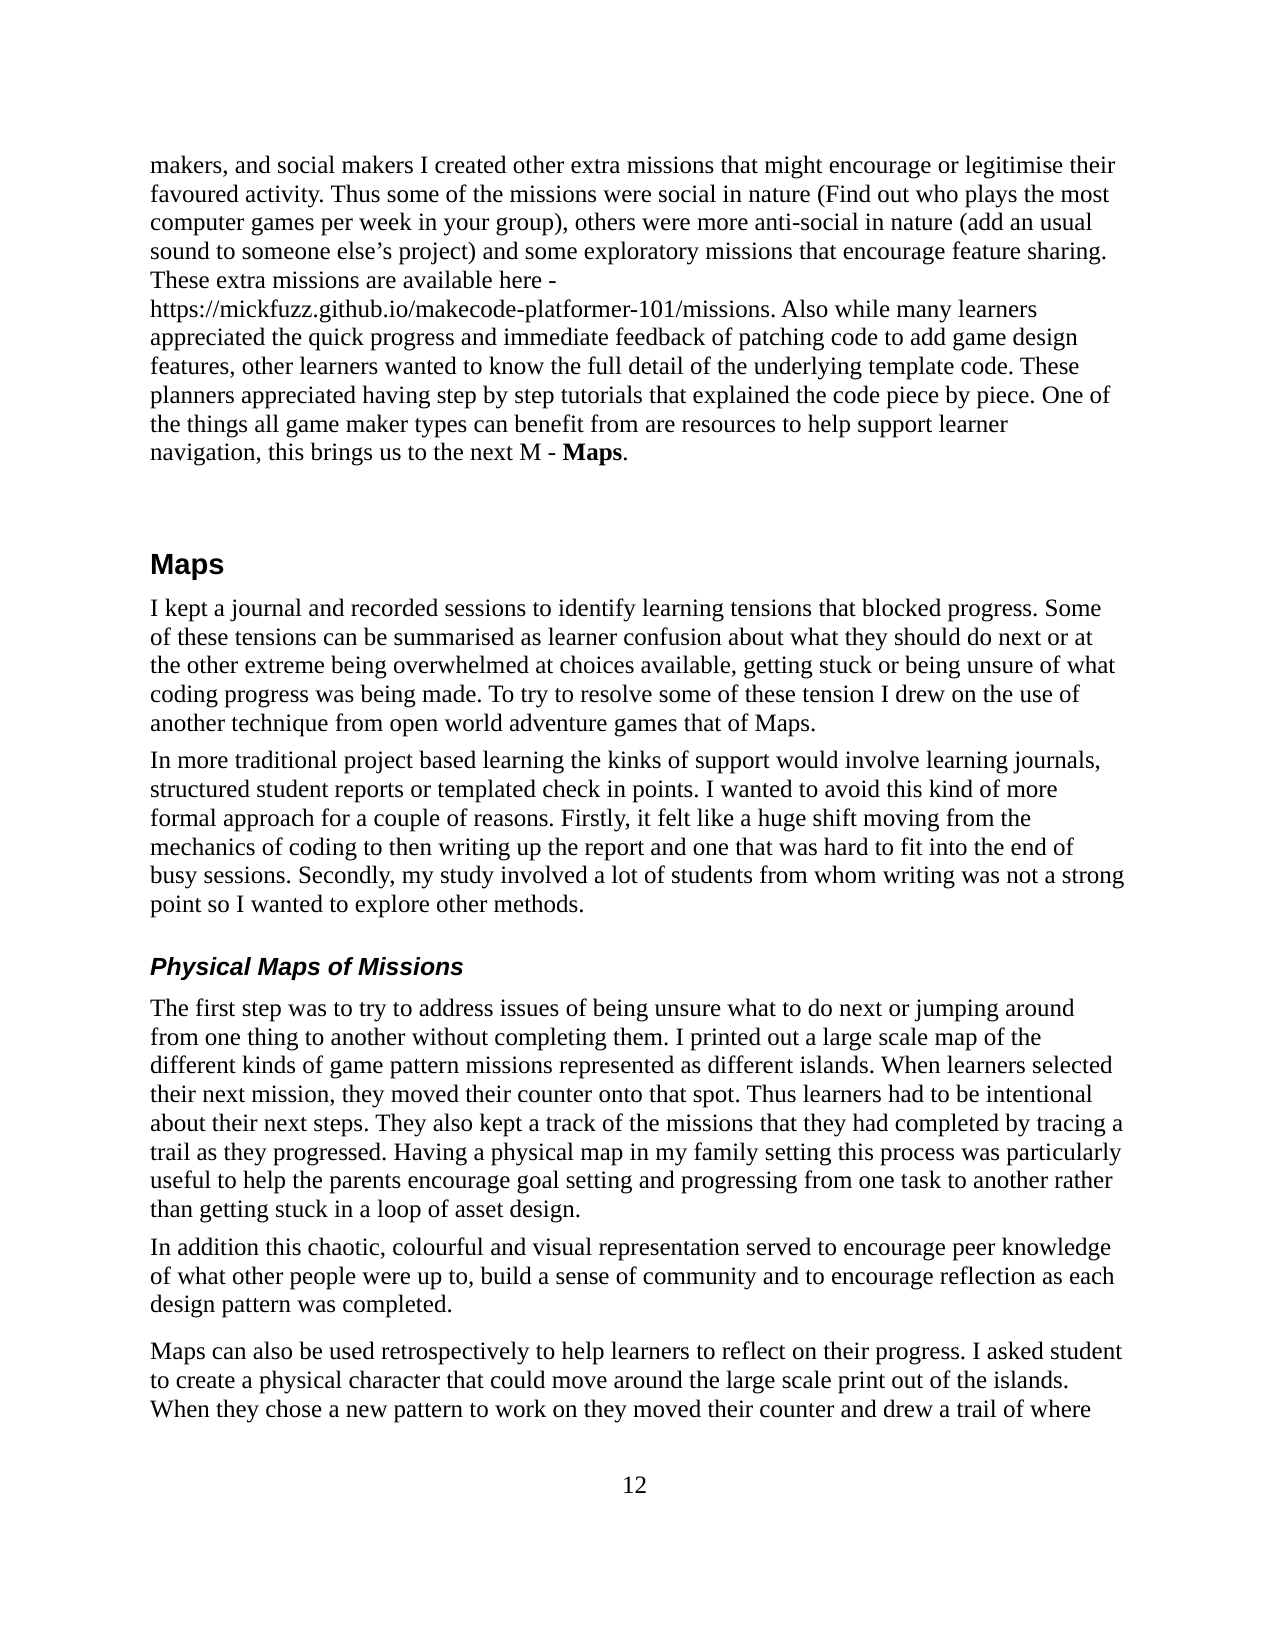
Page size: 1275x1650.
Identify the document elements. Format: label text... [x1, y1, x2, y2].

text makers, and social makers I created other extra missions that might encourage or legitimise their favoured activity. Thus some of the missions were social in nature (Find out who plays the most computer games per week in your group), others were more anti-social in nature (add an usual sound to someone else’s project) and some exploratory missions that encourage feature sharing. These extra missions are available here - https://mickfuzz.github.io/makecode-platformer-101/missions. Also while many learners appreciated the quick progress and immediate feedback of patching code to add game design features, other learners wanted to know the full detail of the underlying template code. These planners appreciated having step by step tutorials that explained the code piece by piece. One of the things all game maker types can benefit from are resources to help support learner navigation, this brings us to the next M - Maps. [150, 150, 1125, 466]
text In more traditional project based learning the kinks of support would involve learning journals, structured student reports or templated check in points. I wanted to avoid this kind of more formal approach for a couple of reasons. Firstly, it felt like a huge shift moving from the mechanics of coding to then writing up the report and one that was hard to fit into the end of busy sessions. Secondly, my study involved a lot of students from whom writing was not a strong point so I wanted to explore other methods. [150, 746, 1125, 918]
text I kept a journal and recorded sessions to identify learning tensions that blocked progress. Some of these tensions can be summarised as learner confusion about what they should do next or at the other extreme being overwhelmed at choices available, getting stuck or being unsure of what coding progress was being made. To try to resolve some of these tension I drew on the use of another technique from open world adventure games that of Maps. [150, 593, 1125, 737]
subtitle Maps [150, 547, 1125, 580]
subtitle Physical Maps of Missions [150, 952, 1125, 981]
text The first step was to try to address issues of being unsure what to do next or jumping around from one thing to another without completing them. I printed out a large scale map of the different kinds of game pattern missions represented as different islands. When learners selected their next mission, they moved their counter onto that spot. Thus learners had to be intentional about their next steps. They also kept a track of the missions that they had completed by tracing a trail as they progressed. Having a physical map in my family setting this process was particularly useful to help the parents encourage goal setting and progressing from one task to another rather than getting stuck in a loop of asset design. [150, 993, 1125, 1223]
text Maps can also be used retrospectively to help learners to reflect on their progress. I asked student to create a physical character that could move around the large scale print out of the islands. When they chose a new pattern to work on they moved their counter and drew a trail of where [150, 1336, 1125, 1422]
text In addition this chaotic, colourful and visual representation served to encourage peer knowledge of what other people were up to, build a sense of community and to encourage reflection as each design pattern was completed. [150, 1232, 1125, 1318]
